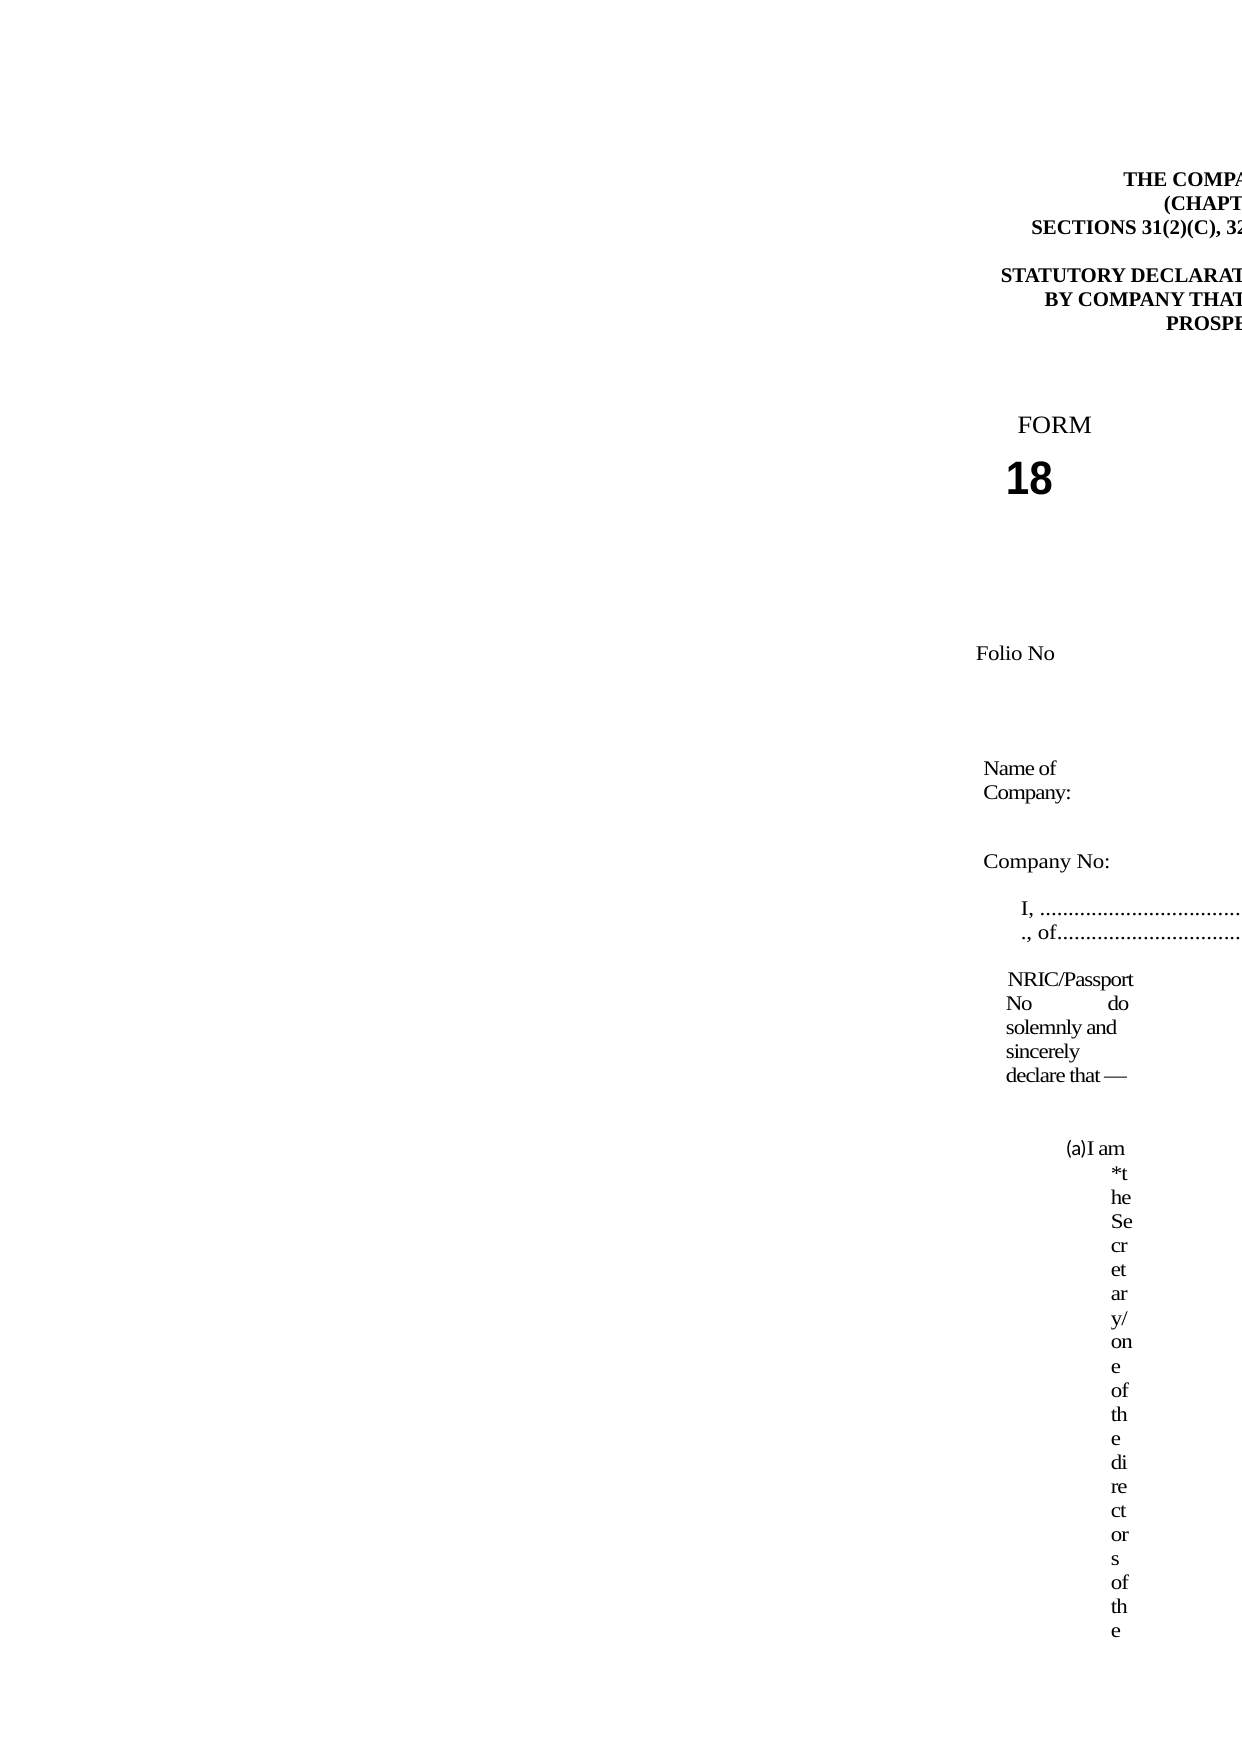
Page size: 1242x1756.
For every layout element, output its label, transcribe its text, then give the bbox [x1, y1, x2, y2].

text I, ., of [1021, 896, 1134, 944]
list I am *the Secretary/one of the directors of the [1066, 1136, 1134, 1642]
text Name of Company: [983, 756, 1134, 804]
text FORM [976, 410, 1134, 439]
text Company No: [983, 849, 1134, 873]
table_header THE COMPANIES ACT (CHAPTER 50) SECTIONS 31(2)(C), 32(3)(C)(ii) and 61(2)(c) STATUTORY DECLARATION OF COMPLIANCE BY COMPANY THAT HAS NOT ISSUED PROSPECTUS [964, 119, 1241, 335]
text Folio No [976, 641, 1134, 665]
text NRIC/Passport No do solemnly and sincerely declare that — [1006, 967, 1134, 1087]
text 18 [1006, 450, 1134, 504]
